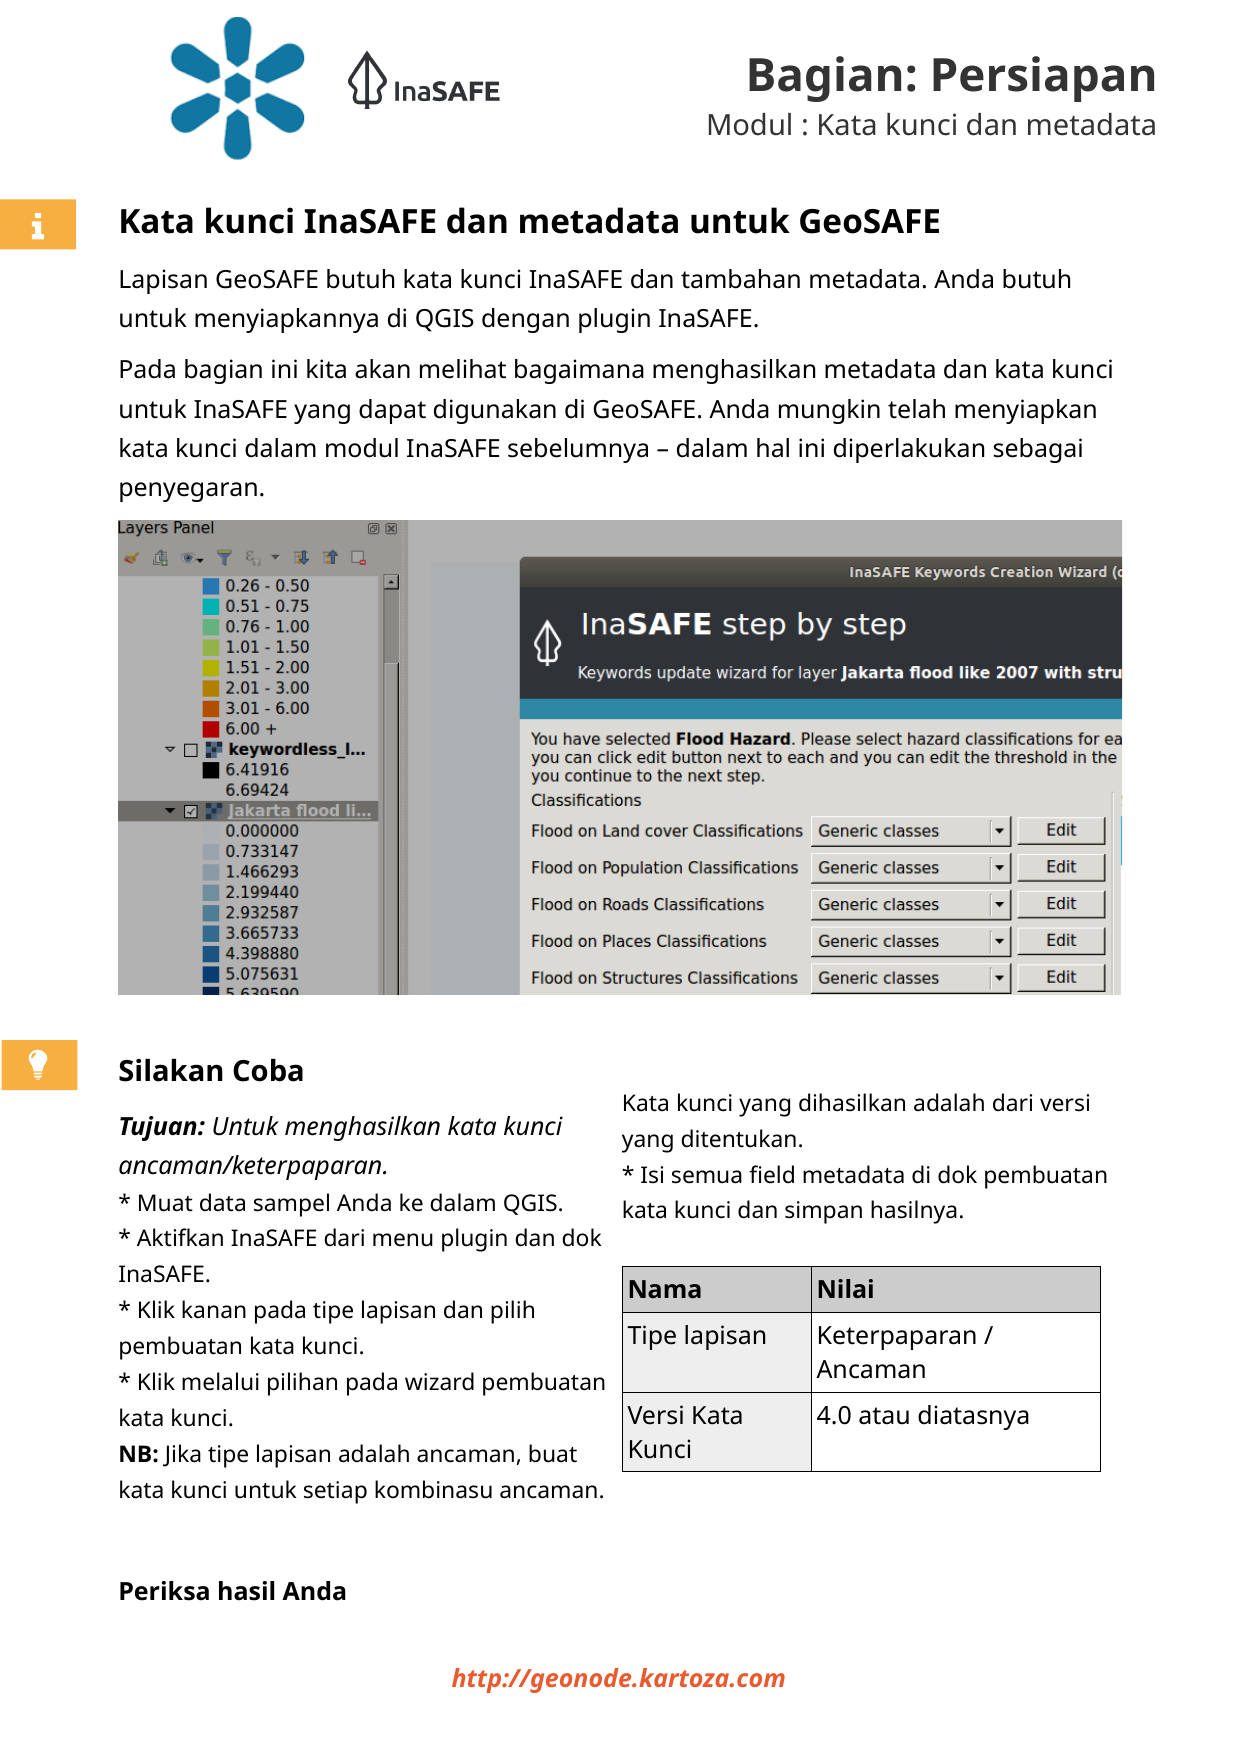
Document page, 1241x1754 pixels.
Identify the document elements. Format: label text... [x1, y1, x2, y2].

picture [118, 520, 1123, 995]
text Kata kunci yang dihasilkan adalah dari versi yang ditentukan. [622, 1087, 1122, 1154]
table_header Nilai [812, 1267, 1100, 1312]
text Tujuan: Untuk menghasilkan kata kunci ancaman/keterpaparan. [118, 1108, 619, 1181]
text * Klik kanan pada tipe lapisan dan pilih pembuatan kata kunci. [118, 1294, 619, 1361]
table_cell Keterpaparan / Ancaman [812, 1313, 1100, 1392]
table_cell 4.0 atau diatasnya [812, 1393, 1100, 1471]
text Periksa hasil Anda [118, 1573, 1122, 1607]
text * Isi semua field metadata di dok pembuatan kata kunci dan simpan hasilnya. [622, 1158, 1122, 1226]
text * Aktifkan InaSAFE dari menu plugin dan dok InaSAFE. [118, 1222, 619, 1289]
table_cell Versi Kata Kunci [623, 1393, 811, 1471]
subtitle Kata kunci InaSAFE dan metadata untuk GeoSAFE [118, 198, 1122, 243]
text * Klik melalui pilihan pada wizard pembuatan kata kunci. [118, 1366, 619, 1433]
text NB: Jika tipe lapisan adalah ancaman, buat kata kunci untuk setiap kombinasu ancaman. [118, 1438, 619, 1505]
text * Muat data sampel Anda ke dalam QGIS. [118, 1186, 619, 1218]
text Silakan Coba [118, 1051, 619, 1090]
picture [166, 17, 309, 160]
table_cell Tipe lapisan [623, 1313, 811, 1392]
table_header Nama [623, 1267, 811, 1312]
text Lapisan GeoSAFE butuh kata kunci InaSAFE dan tambahan metadata. Anda butuh untuk menyiapkannya di QGIS dengan plugin InaSAFE. [118, 262, 1122, 335]
picture [328, 32, 525, 129]
text Pada bagian ini kita akan melihat bagaimana menghasilkan metadata dan kata kunci untuk InaSAFE yang dapat digunakan di GeoSAFE. Anda mungkin telah menyiapkan kata kunci dalam modul InaSAFE sebelumnya – dalam hal ini diperlakukan sebagai penyegaran. [118, 352, 1122, 504]
